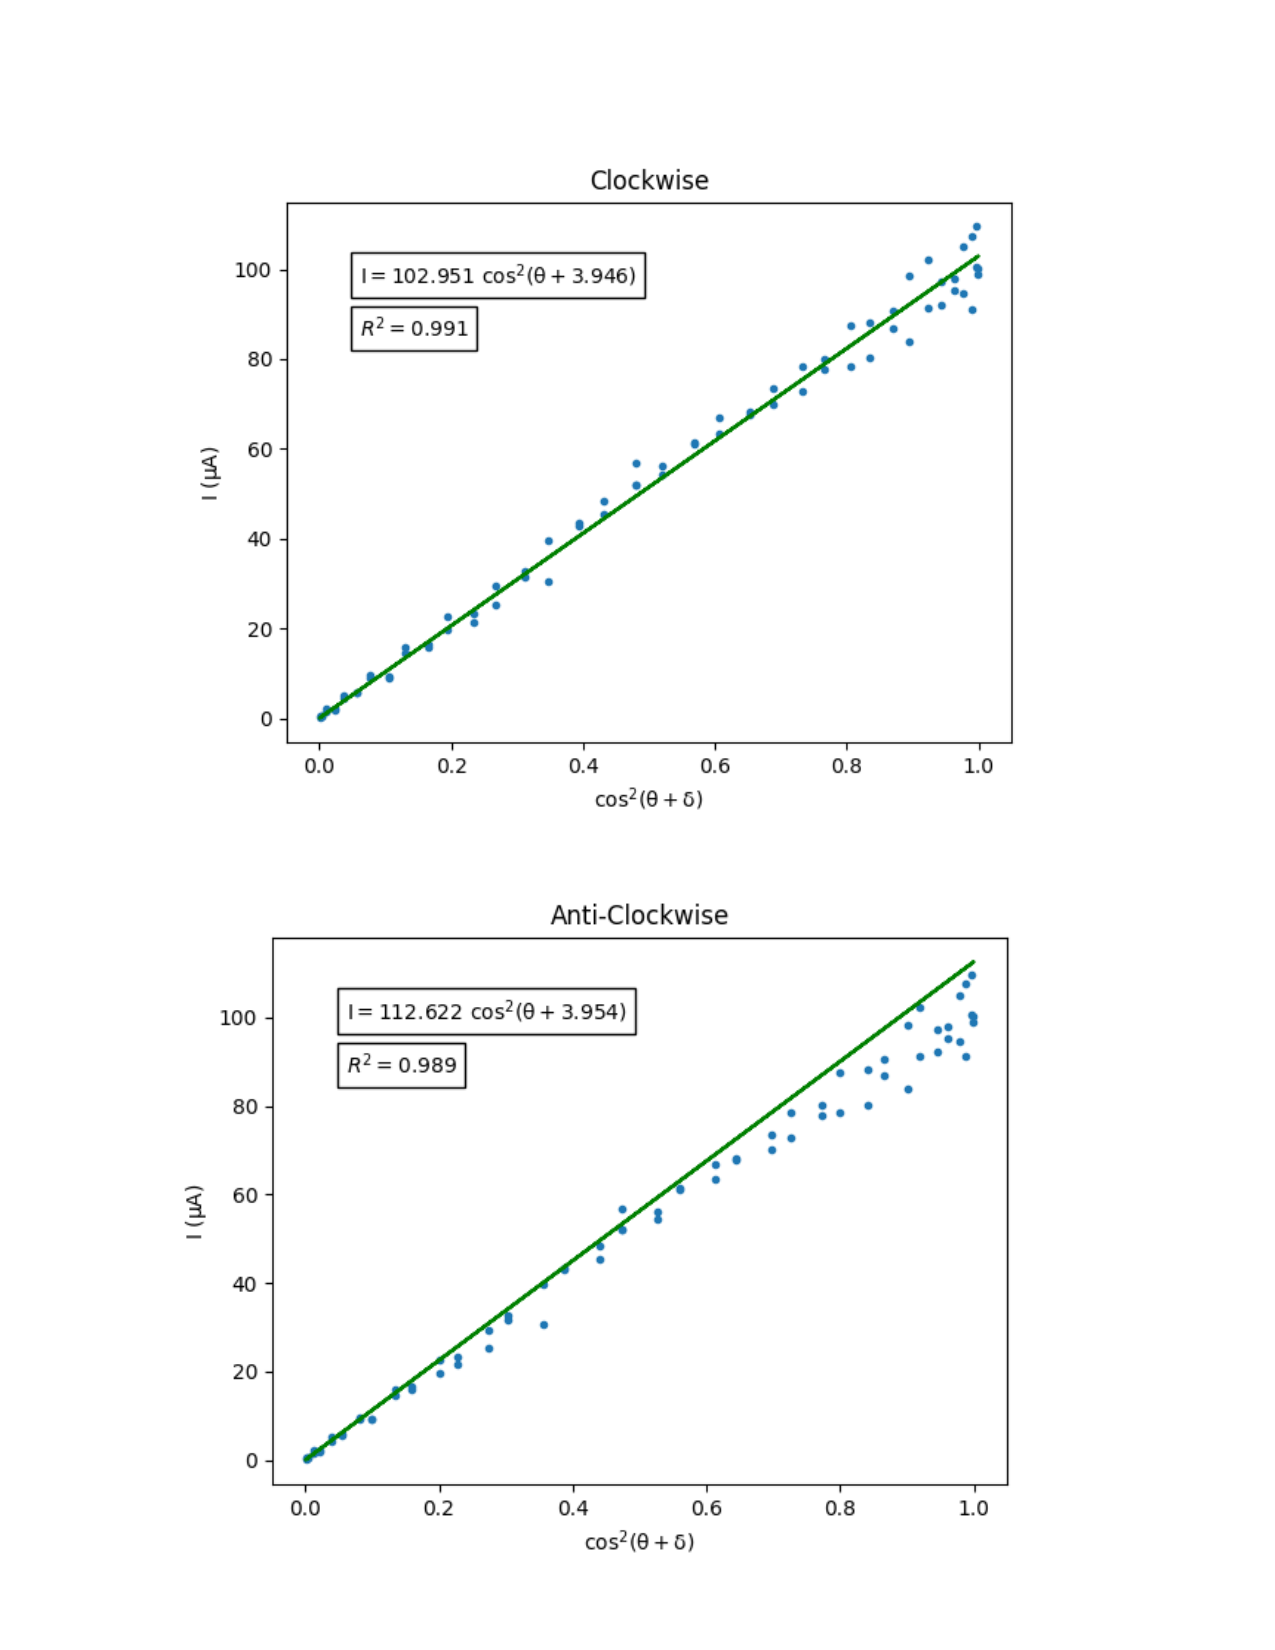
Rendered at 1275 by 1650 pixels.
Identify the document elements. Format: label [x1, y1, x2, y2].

picture [154, 852, 1102, 1563]
picture [170, 118, 1105, 820]
